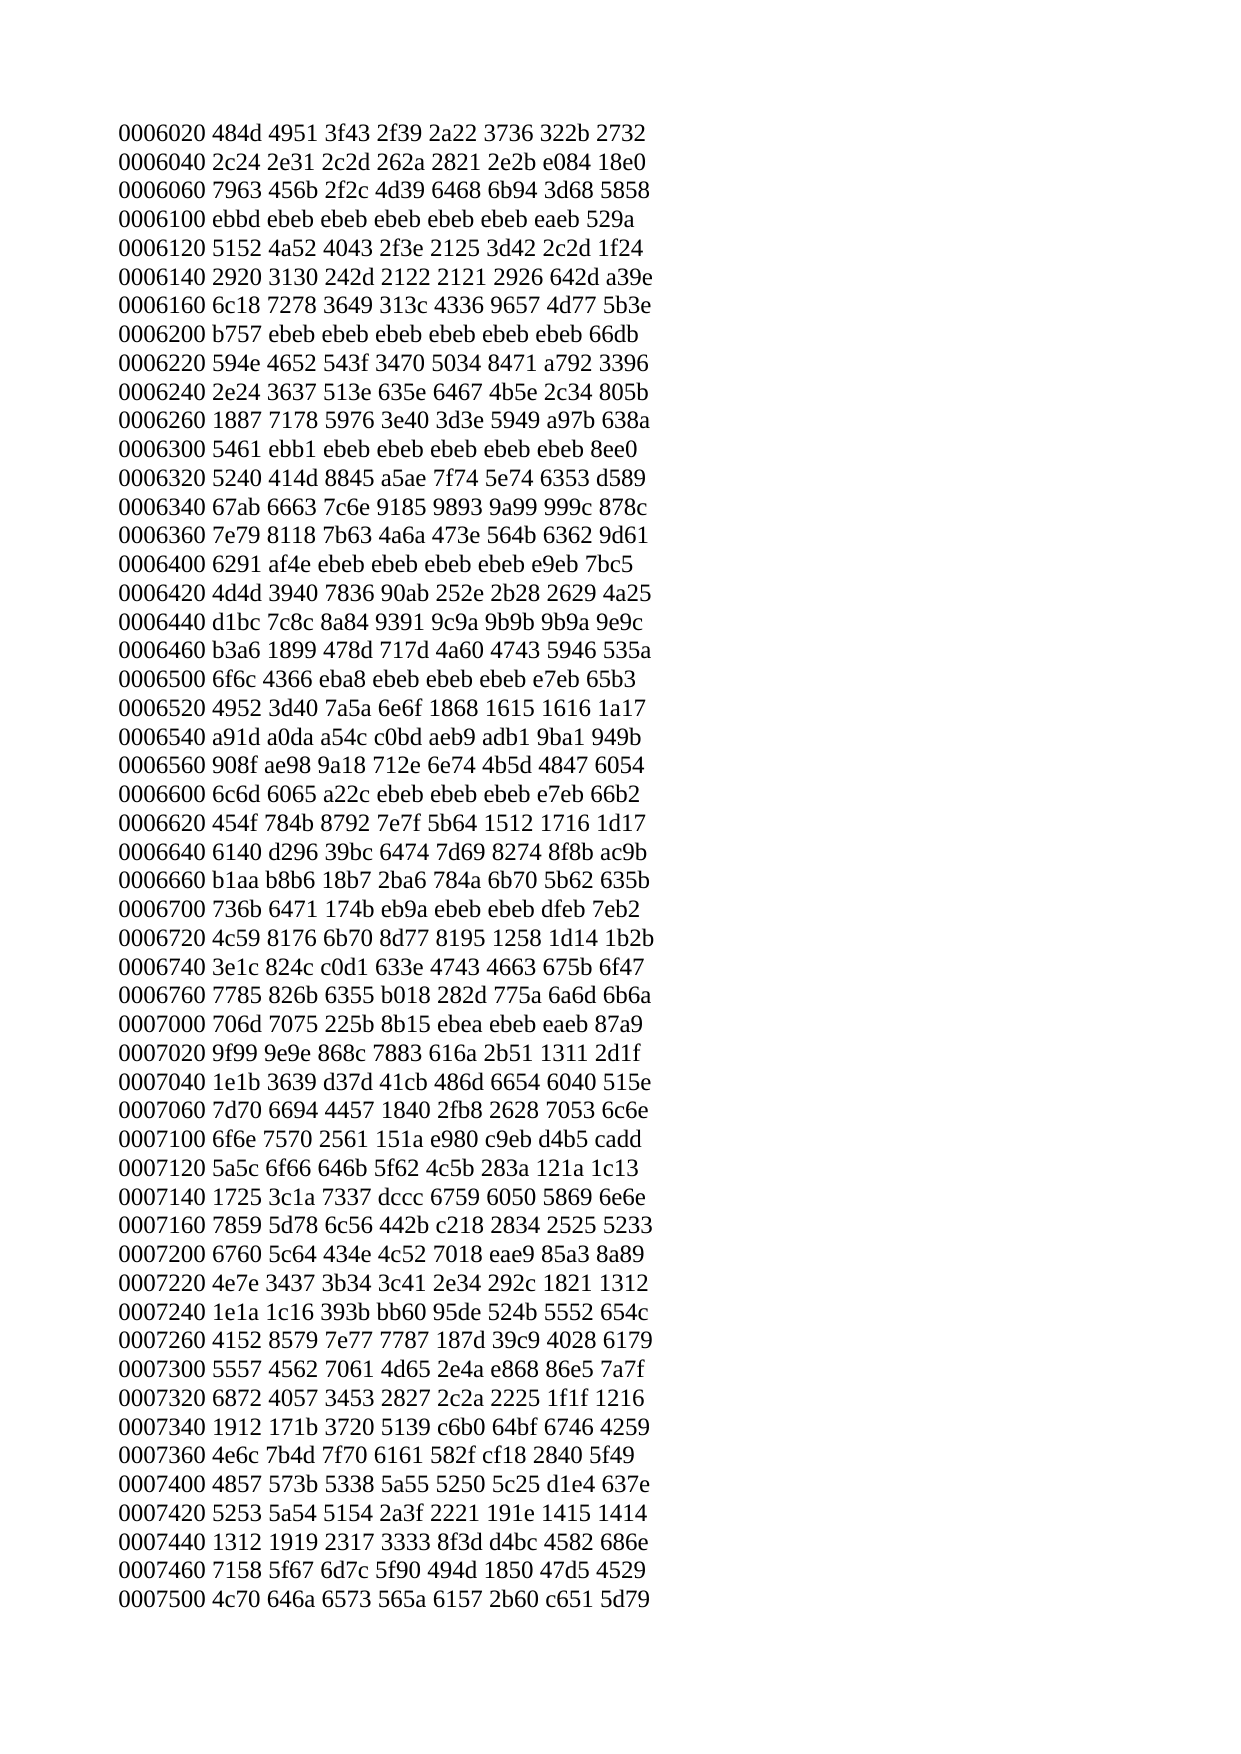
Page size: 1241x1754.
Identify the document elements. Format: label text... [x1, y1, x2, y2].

text 0006160 6c18 7278 3649 313c 4336 9657 4d77 5b3e [118, 291, 1122, 319]
text 0007000 706d 7075 225b 8b15 ebea ebeb eaeb 87a9 [118, 1009, 1122, 1038]
text 0006740 3e1c 824c c0d1 633e 4743 4663 675b 6f47 [118, 952, 1122, 981]
text 0007400 4857 573b 5338 5a55 5250 5c25 d1e4 637e [118, 1469, 1122, 1498]
text 0007440 1312 1919 2317 3333 8f3d d4bc 4582 686e [118, 1527, 1122, 1556]
text 0007260 4152 8579 7e77 7787 187d 39c9 4028 6179 [118, 1326, 1122, 1354]
text 0006360 7e79 8118 7b63 4a6a 473e 564b 6362 9d61 [118, 521, 1122, 549]
text 0007320 6872 4057 3453 2827 2c2a 2225 1f1f 1216 [118, 1383, 1122, 1412]
text 0006700 736b 6471 174b eb9a ebeb ebeb dfeb 7eb2 [118, 894, 1122, 923]
text 0006260 1887 7178 5976 3e40 3d3e 5949 a97b 638a [118, 406, 1122, 434]
text 0006440 d1bc 7c8c 8a84 9391 9c9a 9b9b 9b9a 9e9c [118, 607, 1122, 636]
text 0007020 9f99 9e9e 868c 7883 616a 2b51 1311 2d1f [118, 1038, 1122, 1067]
text 0007420 5253 5a54 5154 2a3f 2221 191e 1415 1414 [118, 1498, 1122, 1527]
text 0006560 908f ae98 9a18 712e 6e74 4b5d 4847 6054 [118, 751, 1122, 779]
text 0007340 1912 171b 3720 5139 c6b0 64bf 6746 4259 [118, 1412, 1122, 1441]
text 0006760 7785 826b 6355 b018 282d 775a 6a6d 6b6a [118, 981, 1122, 1009]
text 0006500 6f6c 4366 eba8 ebeb ebeb ebeb e7eb 65b3 [118, 664, 1122, 693]
text 0007220 4e7e 3437 3b34 3c41 2e34 292c 1821 1312 [118, 1268, 1122, 1297]
text 0006400 6291 af4e ebeb ebeb ebeb ebeb e9eb 7bc5 [118, 549, 1122, 578]
text 0006720 4c59 8176 6b70 8d77 8195 1258 1d14 1b2b [118, 923, 1122, 952]
text 0006120 5152 4a52 4043 2f3e 2125 3d42 2c2d 1f24 [118, 233, 1122, 262]
text 0006620 454f 784b 8792 7e7f 5b64 1512 1716 1d17 [118, 808, 1122, 837]
text 0006220 594e 4652 543f 3470 5034 8471 a792 3396 [118, 348, 1122, 377]
text 0006660 b1aa b8b6 18b7 2ba6 784a 6b70 5b62 635b [118, 866, 1122, 894]
text 0007300 5557 4562 7061 4d65 2e4a e868 86e5 7a7f [118, 1354, 1122, 1383]
text 0006300 5461 ebb1 ebeb ebeb ebeb ebeb ebeb 8ee0 [118, 434, 1122, 463]
text 0006060 7963 456b 2f2c 4d39 6468 6b94 3d68 5858 [118, 176, 1122, 204]
text 0006640 6140 d296 39bc 6474 7d69 8274 8f8b ac9b [118, 837, 1122, 866]
text 0006200 b757 ebeb ebeb ebeb ebeb ebeb ebeb 66db [118, 319, 1122, 348]
text 0006340 67ab 6663 7c6e 9185 9893 9a99 999c 878c [118, 492, 1122, 521]
text 0007100 6f6e 7570 2561 151a e980 c9eb d4b5 cadd [118, 1124, 1122, 1153]
text 0006140 2920 3130 242d 2122 2121 2926 642d a39e [118, 262, 1122, 291]
text 0007460 7158 5f67 6d7c 5f90 494d 1850 47d5 4529 [118, 1556, 1122, 1584]
text 0007140 1725 3c1a 7337 dccc 6759 6050 5869 6e6e [118, 1182, 1122, 1211]
text 0007160 7859 5d78 6c56 442b c218 2834 2525 5233 [118, 1211, 1122, 1239]
text 0007060 7d70 6694 4457 1840 2fb8 2628 7053 6c6e [118, 1096, 1122, 1124]
text 0007120 5a5c 6f66 646b 5f62 4c5b 283a 121a 1c13 [118, 1153, 1122, 1182]
text 0007360 4e6c 7b4d 7f70 6161 582f cf18 2840 5f49 [118, 1441, 1122, 1469]
text 0006600 6c6d 6065 a22c ebeb ebeb ebeb e7eb 66b2 [118, 779, 1122, 808]
text 0006420 4d4d 3940 7836 90ab 252e 2b28 2629 4a25 [118, 578, 1122, 607]
text 0007200 6760 5c64 434e 4c52 7018 eae9 85a3 8a89 [118, 1239, 1122, 1268]
text 0006020 484d 4951 3f43 2f39 2a22 3736 322b 2732 [118, 118, 1122, 147]
text 0007040 1e1b 3639 d37d 41cb 486d 6654 6040 515e [118, 1067, 1122, 1096]
text 0006460 b3a6 1899 478d 717d 4a60 4743 5946 535a [118, 636, 1122, 664]
text 0006040 2c24 2e31 2c2d 262a 2821 2e2b e084 18e0 [118, 147, 1122, 176]
text 0006320 5240 414d 8845 a5ae 7f74 5e74 6353 d589 [118, 463, 1122, 492]
text 0006240 2e24 3637 513e 635e 6467 4b5e 2c34 805b [118, 377, 1122, 406]
text 0007240 1e1a 1c16 393b bb60 95de 524b 5552 654c [118, 1297, 1122, 1326]
text 0006520 4952 3d40 7a5a 6e6f 1868 1615 1616 1a17 [118, 693, 1122, 722]
text 0006540 a91d a0da a54c c0bd aeb9 adb1 9ba1 949b [118, 722, 1122, 751]
text 0007500 4c70 646a 6573 565a 6157 2b60 c651 5d79 [118, 1584, 1122, 1613]
text 0006100 ebbd ebeb ebeb ebeb ebeb ebeb eaeb 529a [118, 204, 1122, 233]
